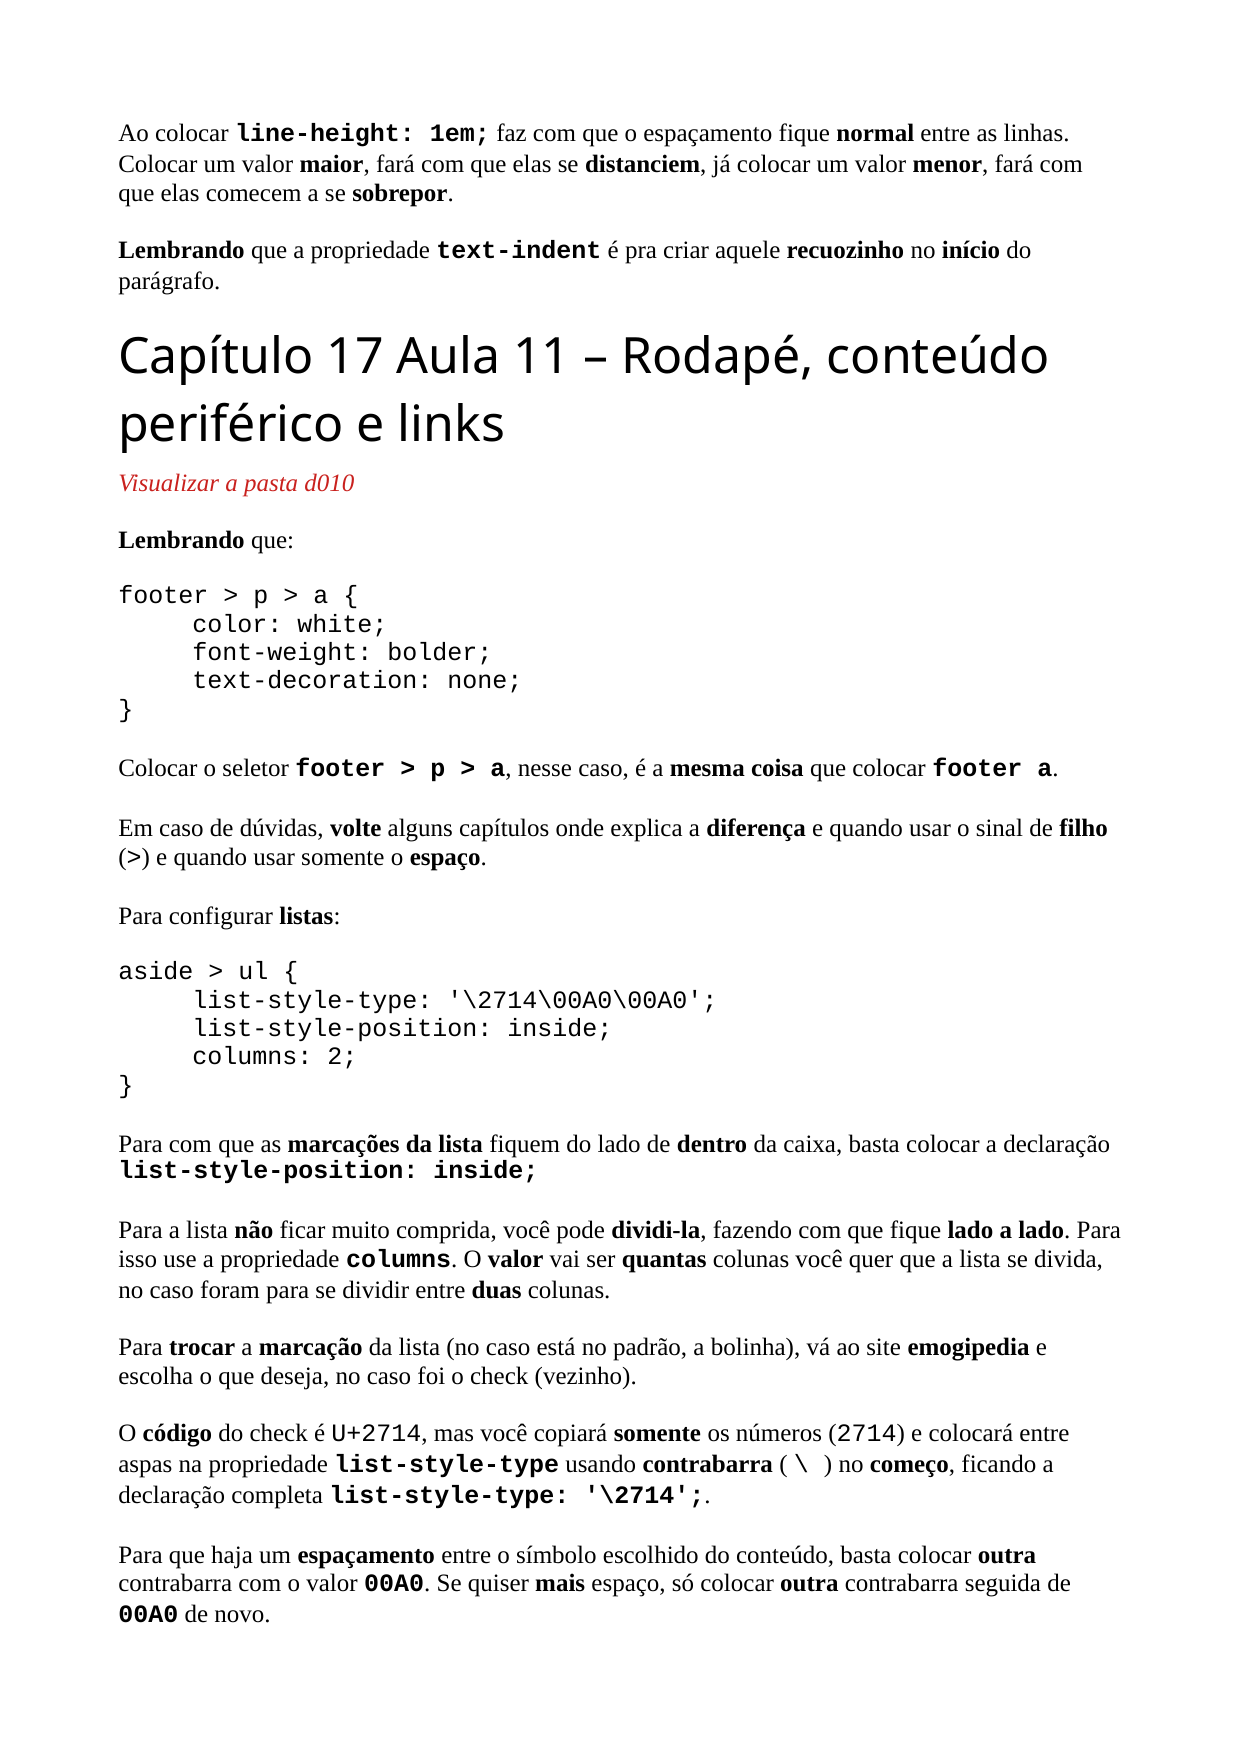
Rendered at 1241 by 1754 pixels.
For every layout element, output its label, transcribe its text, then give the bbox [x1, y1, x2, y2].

text list-style-type: '\2714\00A0\00A0'; [118, 987, 1122, 1016]
text font-weight: bolder; [118, 640, 1122, 668]
text Para com que as marcações da lista fiquem do lado de dentro da caixa, basta colocar a declaração list-style-position: inside; [118, 1129, 1122, 1186]
text Lembrando que: [118, 526, 1122, 554]
text Para a lista não ficar muito comprida, você pode dividi-la, fazendo com que fique lado a lado. Para isso use a propriedade columns. O valor vai ser quantas colunas você quer que a lista se divida, no caso foram para se dividir entre duas colunas. [118, 1215, 1122, 1303]
text Em caso de dúvidas, volte alguns capítulos onde explica a diferença e quando usar o sinal de filho (>) e quando usar somente o espaço. [118, 813, 1122, 873]
text Colocar o seletor footer > p > a, nesse caso, é a mesma coisa que colocar footer a. [118, 753, 1122, 784]
text Para configurar listas: [118, 901, 1122, 930]
text columns: 2; [118, 1044, 1122, 1072]
text list-style-position: inside; [118, 1016, 1122, 1044]
text Ao colocar line-height: 1em; faz com que o espaçamento fique normal entre as linhas. Colocar um valor maior, fará com que elas se distanciem, já colocar um valor menor, fará com que elas comecem a se sobrepor. [118, 118, 1122, 206]
text Visualizar a pasta d010 [118, 468, 1122, 497]
text aside > ul { [118, 959, 1122, 987]
text Para que haja um espaçamento entre o símbolo escolhido do conteúdo, basta colocar outra contrabarra com o valor 00A0. Se quiser mais espaço, só colocar outra contrabarra seguida de 00A0 de novo. [118, 1540, 1122, 1630]
text O código do check é U+2714, mas você copiará somente os números (2714) e colocará entre aspas na propriedade list-style-type usando contrabarra ( \ ) no começo, ficando a declaração completa list-style-type: '\2714';. [118, 1418, 1122, 1511]
text footer > p > a { [118, 583, 1122, 611]
text color: white; [118, 611, 1122, 640]
text } [118, 1072, 1122, 1101]
text Lembrando que a propriedade text-indent é pra criar aquele recuozinho no início do parágrafo. [118, 235, 1122, 295]
text text-decoration: none; [118, 668, 1122, 696]
text } [118, 696, 1122, 725]
subtitle Capítulo 17 Aula 11 – Rodapé, conteúdo periférico e links [118, 320, 1122, 456]
text Para trocar a marcação da lista (no caso está no padrão, a bolinha), vá ao site emogipedia e escolha o que deseja, no caso foi o check (vezinho). [118, 1332, 1122, 1390]
